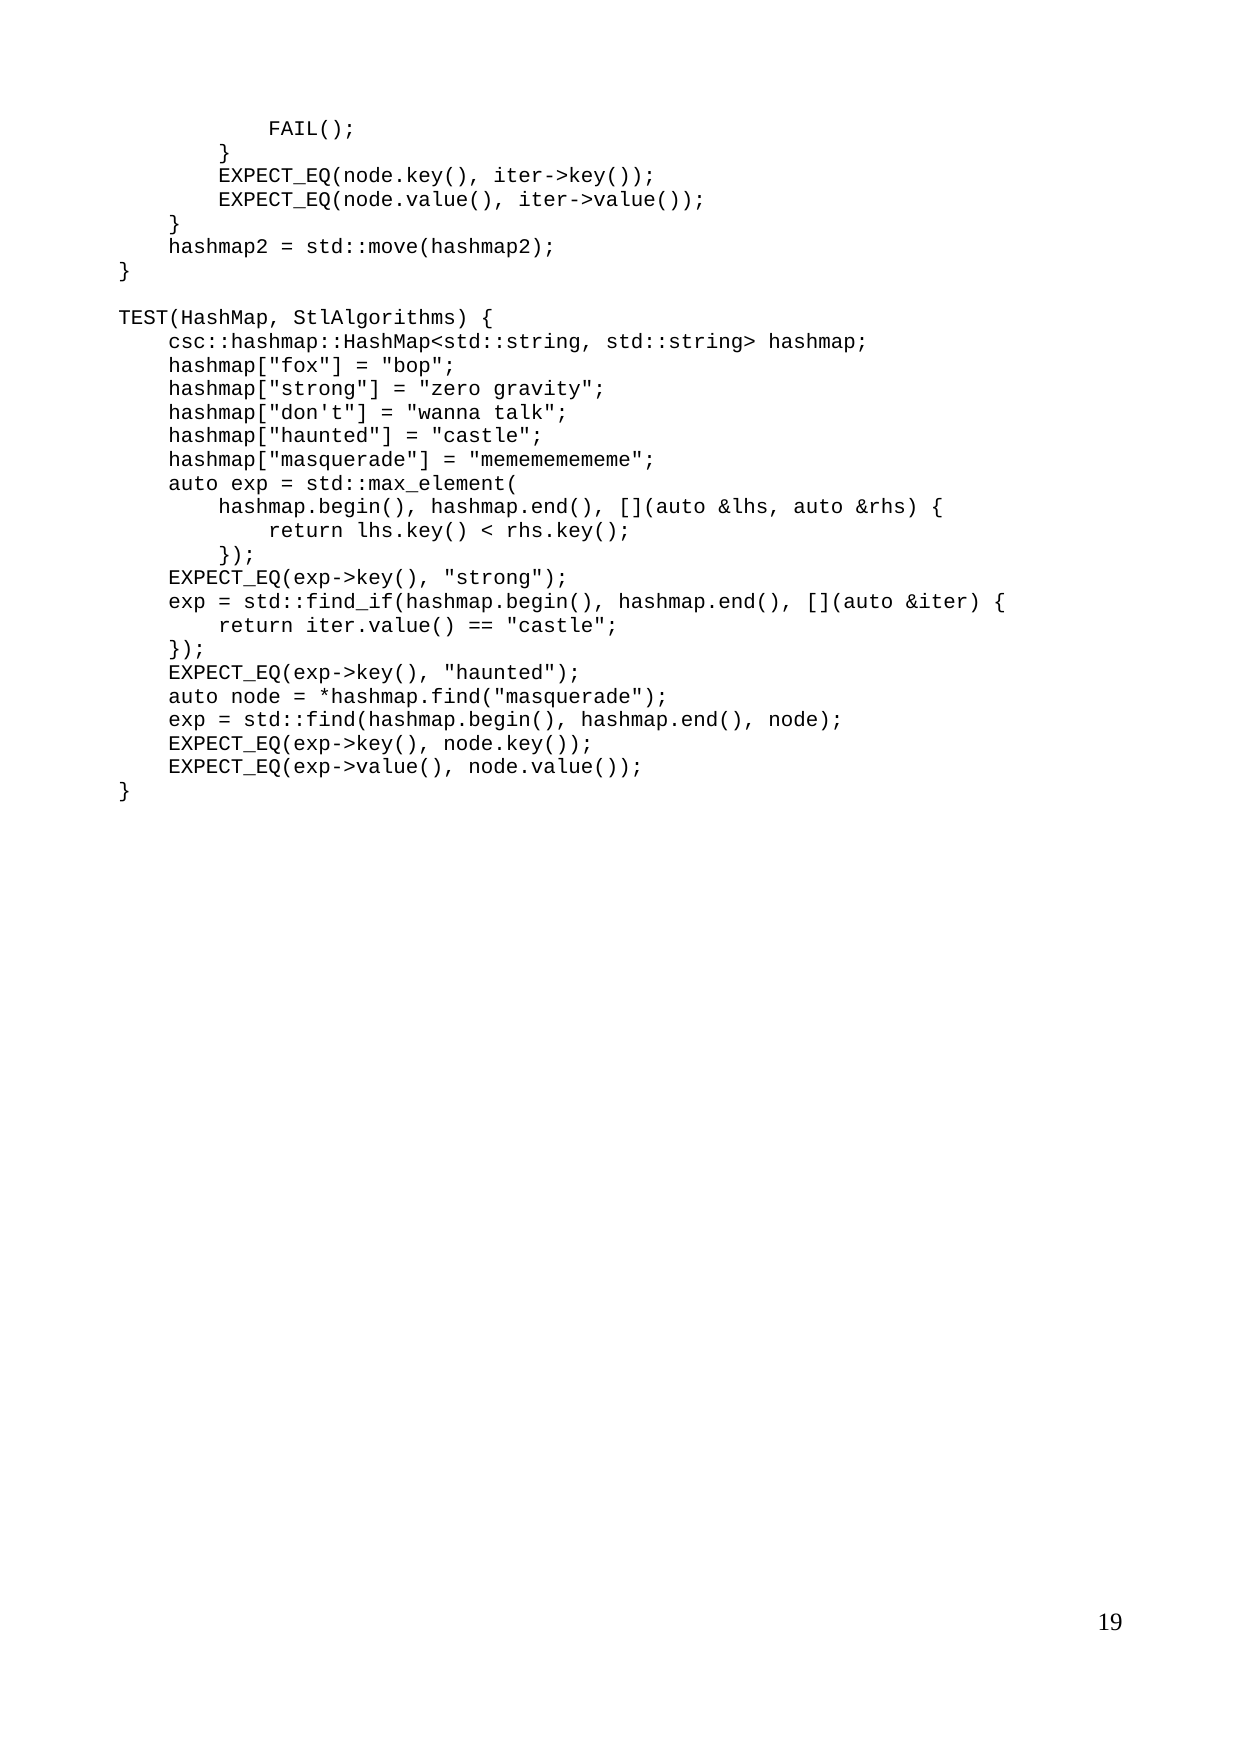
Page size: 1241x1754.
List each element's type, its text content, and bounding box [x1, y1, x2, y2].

text }); [118, 638, 1122, 662]
text auto node = *hashmap.find("masquerade"); [118, 686, 1122, 709]
text hashmap["haunted"] = "castle"; [118, 426, 1122, 449]
text EXPECT_EQ(node.key(), iter->key()); [118, 165, 1122, 189]
text EXPECT_EQ(node.value(), iter->value()); [118, 189, 1122, 213]
text } [118, 213, 1122, 236]
text return lhs.key() < rhs.key(); [118, 520, 1122, 544]
text EXPECT_EQ(exp->key(), "strong"); [118, 567, 1122, 591]
text return iter.value() == "castle"; [118, 615, 1122, 638]
text hashmap["strong"] = "zero gravity"; [118, 378, 1122, 402]
text EXPECT_EQ(exp->value(), node.value()); [118, 757, 1122, 780]
text EXPECT_EQ(exp->key(), "haunted"); [118, 662, 1122, 686]
text auto exp = std::max_element( [118, 473, 1122, 496]
text hashmap["masquerade"] = "memememememe"; [118, 449, 1122, 473]
text hashmap["don't"] = "wanna talk"; [118, 402, 1122, 426]
text hashmap["fox"] = "bop"; [118, 354, 1122, 378]
text exp = std::find(hashmap.begin(), hashmap.end(), node); [118, 709, 1122, 733]
text EXPECT_EQ(exp->key(), node.key()); [118, 733, 1122, 757]
text } [118, 260, 1122, 284]
text hashmap2 = std::move(hashmap2); [118, 236, 1122, 260]
text hashmap.begin(), hashmap.end(), [](auto &lhs, auto &rhs) { [118, 496, 1122, 520]
text TEST(HashMap, StlAlgorithms) { [118, 307, 1122, 331]
text FAIL(); [118, 118, 1122, 142]
text } [118, 780, 1122, 804]
text csc::hashmap::HashMap<std::string, std::string> hashmap; [118, 331, 1122, 354]
text } [118, 142, 1122, 165]
text }); [118, 544, 1122, 567]
text exp = std::find_if(hashmap.begin(), hashmap.end(), [](auto &iter) { [118, 591, 1122, 615]
